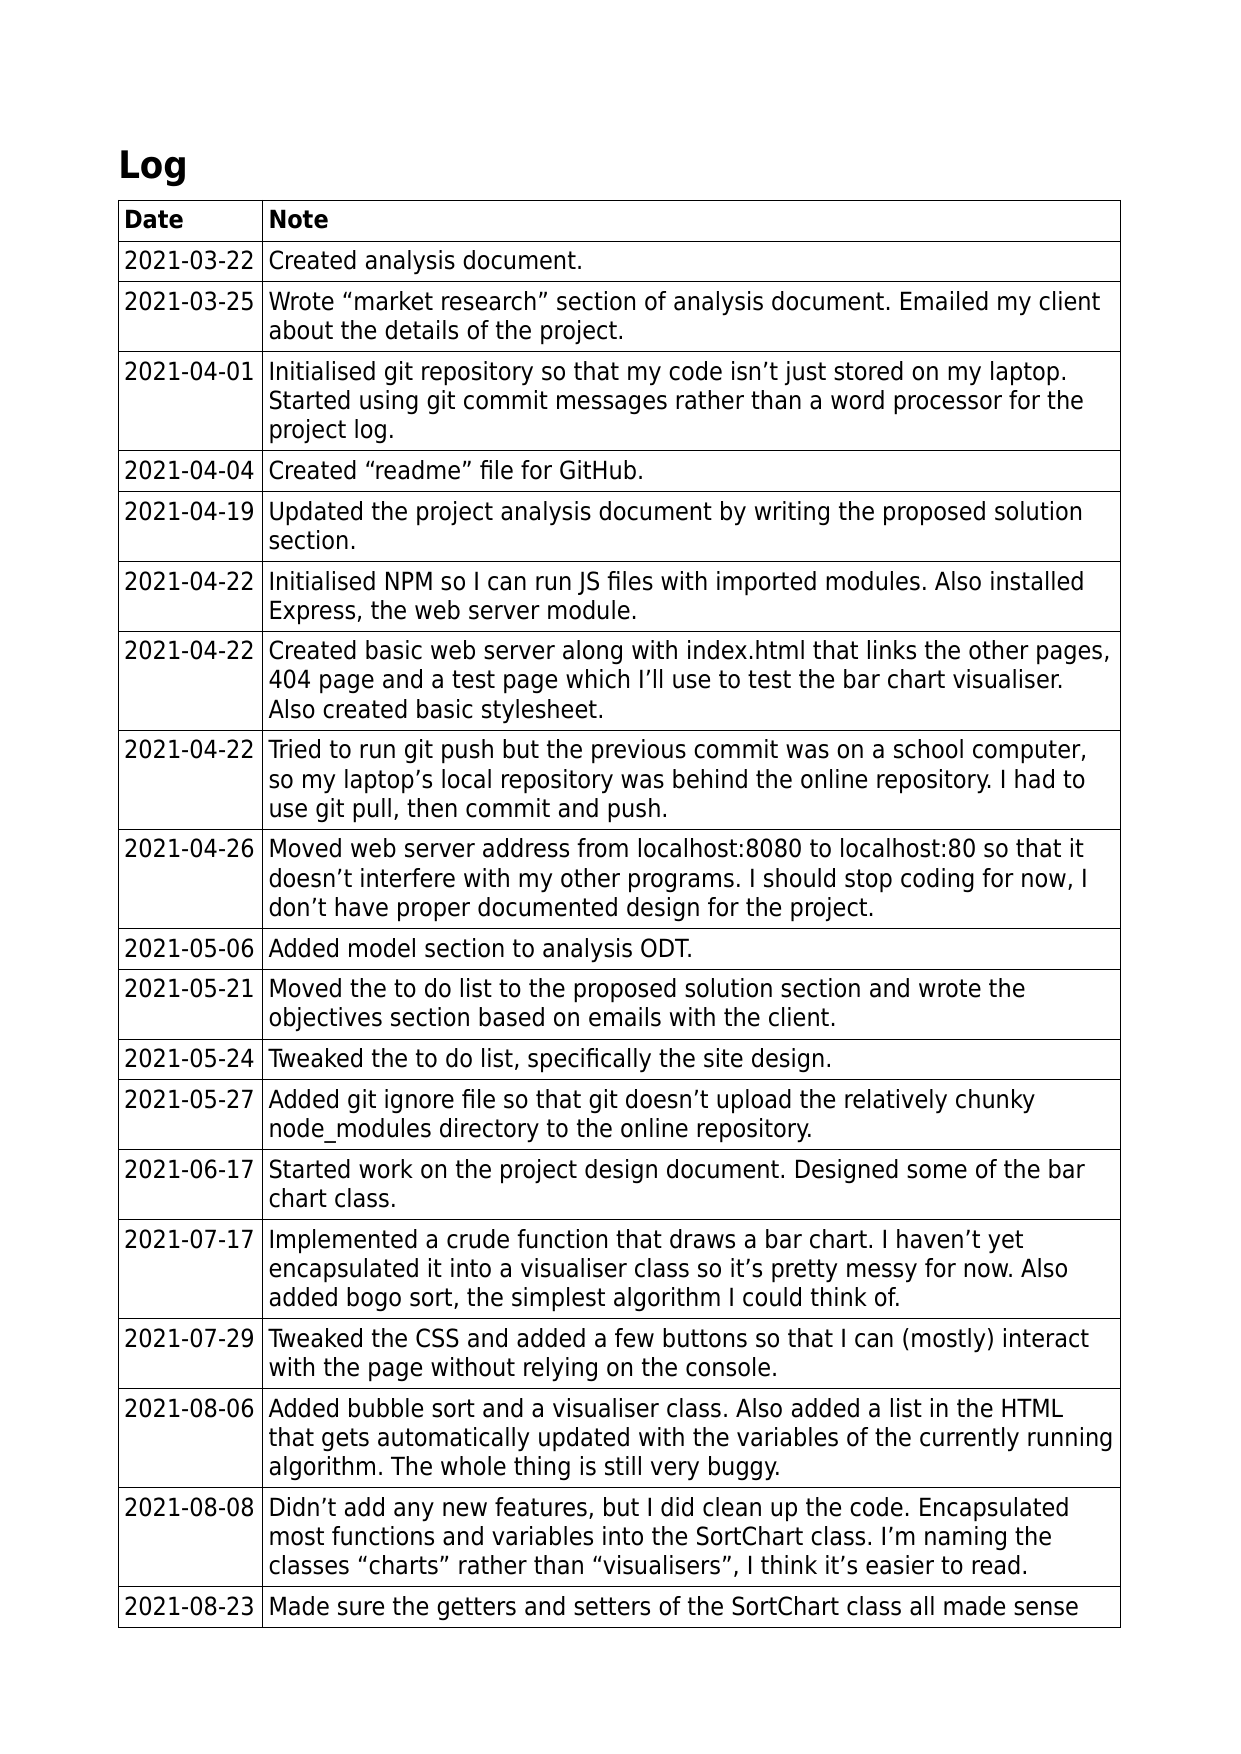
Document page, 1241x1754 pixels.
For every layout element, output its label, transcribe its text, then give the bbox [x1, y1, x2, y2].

subtitle Log [118, 143, 1122, 187]
table_cell 2021-08-06 [119, 1389, 262, 1487]
table_header Note [263, 201, 1120, 241]
table_header Date [119, 201, 262, 241]
table_cell 2021-03-22 [119, 242, 262, 281]
table_cell Initialised NPM so I can run JS files with imported modules. Also installed Express, the web server module. [263, 562, 1120, 631]
table_cell Made sure the getters and setters of the SortChart class all made sense [263, 1587, 1120, 1627]
table_cell Initialised git repository so that my code isn’t just stored on my laptop. Started using git commit messages rather than a word processor for the project log. [263, 352, 1120, 450]
table_cell Created basic web server along with index.html that links the other pages, 404 page and a test page which I’ll use to test the bar chart visualiser. Also created basic stylesheet. [263, 632, 1120, 730]
table_cell 2021-04-22 [119, 632, 262, 730]
table_cell 2021-04-26 [119, 830, 262, 928]
table_cell 2021-06-17 [119, 1150, 262, 1219]
table_cell 2021-04-22 [119, 731, 262, 829]
table_cell Didn’t add any new features, but I did clean up the code. Encapsulated most functions and variables into the SortChart class. I’m naming the classes “charts” rather than “visualisers”, I think it’s easier to read. [263, 1488, 1120, 1586]
table_cell 2021-04-22 [119, 562, 262, 631]
table_cell Added model section to analysis ODT. [263, 929, 1120, 969]
table_cell Moved the to do list to the proposed solution section and wrote the objectives section based on emails with the client. [263, 970, 1120, 1038]
table_cell Moved web server address from localhost:8080 to localhost:80 so that it doesn’t interfere with my other programs. I should stop coding for now, I don’t have proper documented design for the project. [263, 830, 1120, 928]
table_cell 2021-05-27 [119, 1080, 262, 1149]
table_cell Added git ignore file so that git doesn’t upload the relatively chunky node_modules directory to the online repository. [263, 1080, 1120, 1149]
table_cell Wrote “market research” section of analysis document. Emailed my client about the details of the project. [263, 282, 1120, 351]
table_cell Created analysis document. [263, 242, 1120, 281]
table_cell 2021-05-06 [119, 929, 262, 969]
table_cell 2021-07-29 [119, 1319, 262, 1388]
table_cell 2021-04-01 [119, 352, 262, 450]
table_cell 2021-03-25 [119, 282, 262, 351]
table_cell Started work on the project design document. Designed some of the bar chart class. [263, 1150, 1120, 1219]
table_cell 2021-04-19 [119, 492, 262, 561]
table_cell Updated the project analysis document by writing the proposed solution section. [263, 492, 1120, 561]
table_cell Tweaked the to do list, specifically the site design. [263, 1040, 1120, 1079]
table_cell 2021-05-24 [119, 1040, 262, 1079]
table_cell Created “readme” file for GitHub. [263, 451, 1120, 491]
table_cell 2021-08-08 [119, 1488, 262, 1586]
table_cell 2021-05-21 [119, 970, 262, 1038]
table_cell Added bubble sort and a visualiser class. Also added a list in the HTML that gets automatically updated with the variables of the currently running algorithm. The whole thing is still very buggy. [263, 1389, 1120, 1487]
table_cell Implemented a crude function that draws a bar chart. I haven’t yet encapsulated it into a visualiser class so it’s pretty messy for now. Also added bogo sort, the simplest algorithm I could think of. [263, 1220, 1120, 1318]
table_cell Tweaked the CSS and added a few buttons so that I can (mostly) interact with the page without relying on the console. [263, 1319, 1120, 1388]
table_cell 2021-07-17 [119, 1220, 262, 1318]
table_cell Tried to run git push but the previous commit was on a school computer, so my laptop’s local repository was behind the online repository. I had to use git pull, then commit and push. [263, 731, 1120, 829]
table_cell 2021-04-04 [119, 451, 262, 491]
table_cell 2021-08-23 [119, 1587, 262, 1627]
